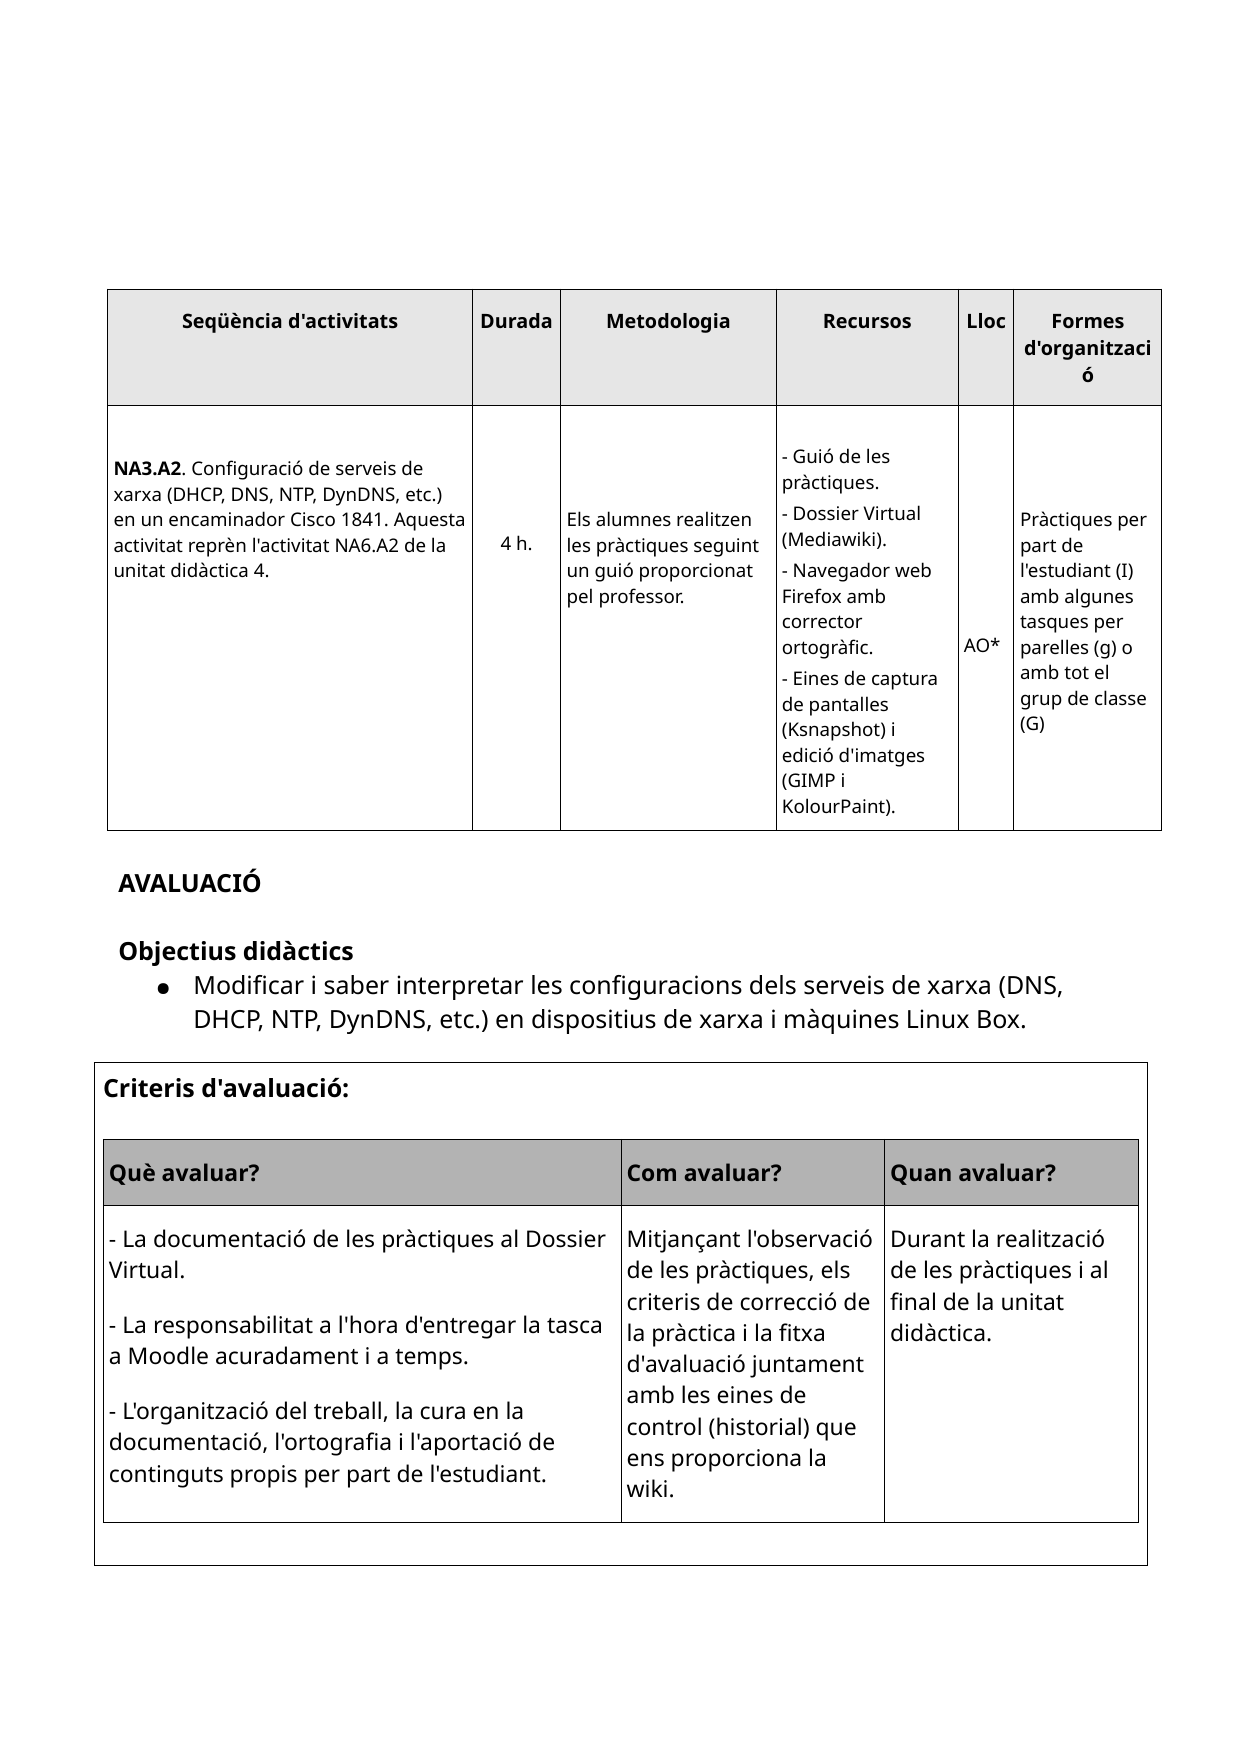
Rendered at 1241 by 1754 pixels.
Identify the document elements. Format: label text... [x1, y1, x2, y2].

table_header Com avaluar? [622, 1140, 884, 1205]
table_header Durada [473, 290, 560, 405]
table_header Formes d'organització [1014, 290, 1161, 405]
table_cell AO* [959, 406, 1013, 830]
list Modificar i saber interpretar les configuracions dels serveis de xarxa (DNS, DHCP, NTP, DynDNS, etc.) en dispositius de xarxa i màquines Linux Box. [156, 968, 1122, 1036]
table_header Lloc [959, 290, 1013, 405]
table_cell - La documentació de les pràctiques al Dossier Virtual. - La responsabilitat a l'hora d'entregar la tasca a Moodle acuradament i a temps. - L'organització del treball, la cura en la documentació, l'ortografia i l'aportació de continguts propis per part de l'estudiant. [104, 1206, 621, 1522]
table_header Què avaluar? [104, 1140, 621, 1205]
table_cell - Guió de les pràctiques. - Dossier Virtual (Mediawiki). - Navegador web Firefox amb corrector ortogràfic. - Eines de captura de pantalles (Ksnapshot) i edició d'imatges (GIMP i KolourPaint). [777, 406, 958, 830]
table_cell 4 h. [473, 406, 560, 830]
text AVALUACIÓ [118, 866, 1122, 899]
table_cell NA3.A2. Configuració de serveis de xarxa (DHCP, DNS, NTP, DynDNS, etc.) en un encaminador Cisco 1841. Aquesta activitat reprèn l'activitat NA6.A2 de la unitat didàctica 4. [108, 406, 472, 830]
table_cell Durant la realització de les pràctiques i al final de la unitat didàctica. [885, 1206, 1138, 1522]
table_header Quan avaluar? [885, 1140, 1138, 1205]
text Criteris d'avaluació: [103, 1071, 1138, 1105]
text Objectius didàctics [118, 934, 1122, 968]
table_header Seqüència d'activitats [108, 290, 472, 405]
table_cell Els alumnes realitzen les pràctiques seguint un guió proporcionat pel professor. [561, 406, 776, 830]
table_header Recursos [777, 290, 958, 405]
table_cell Pràctiques per part de l'estudiant (I) amb algunes tasques per parelles (g) o amb tot el grup de classe (G) [1014, 406, 1161, 830]
table_cell Mitjançant l'observació de les pràctiques, els criteris de correcció de la pràctica i la fitxa d'avaluació juntament amb les eines de control (historial) que ens proporciona la wiki. [622, 1206, 884, 1522]
table_header Metodologia [561, 290, 776, 405]
